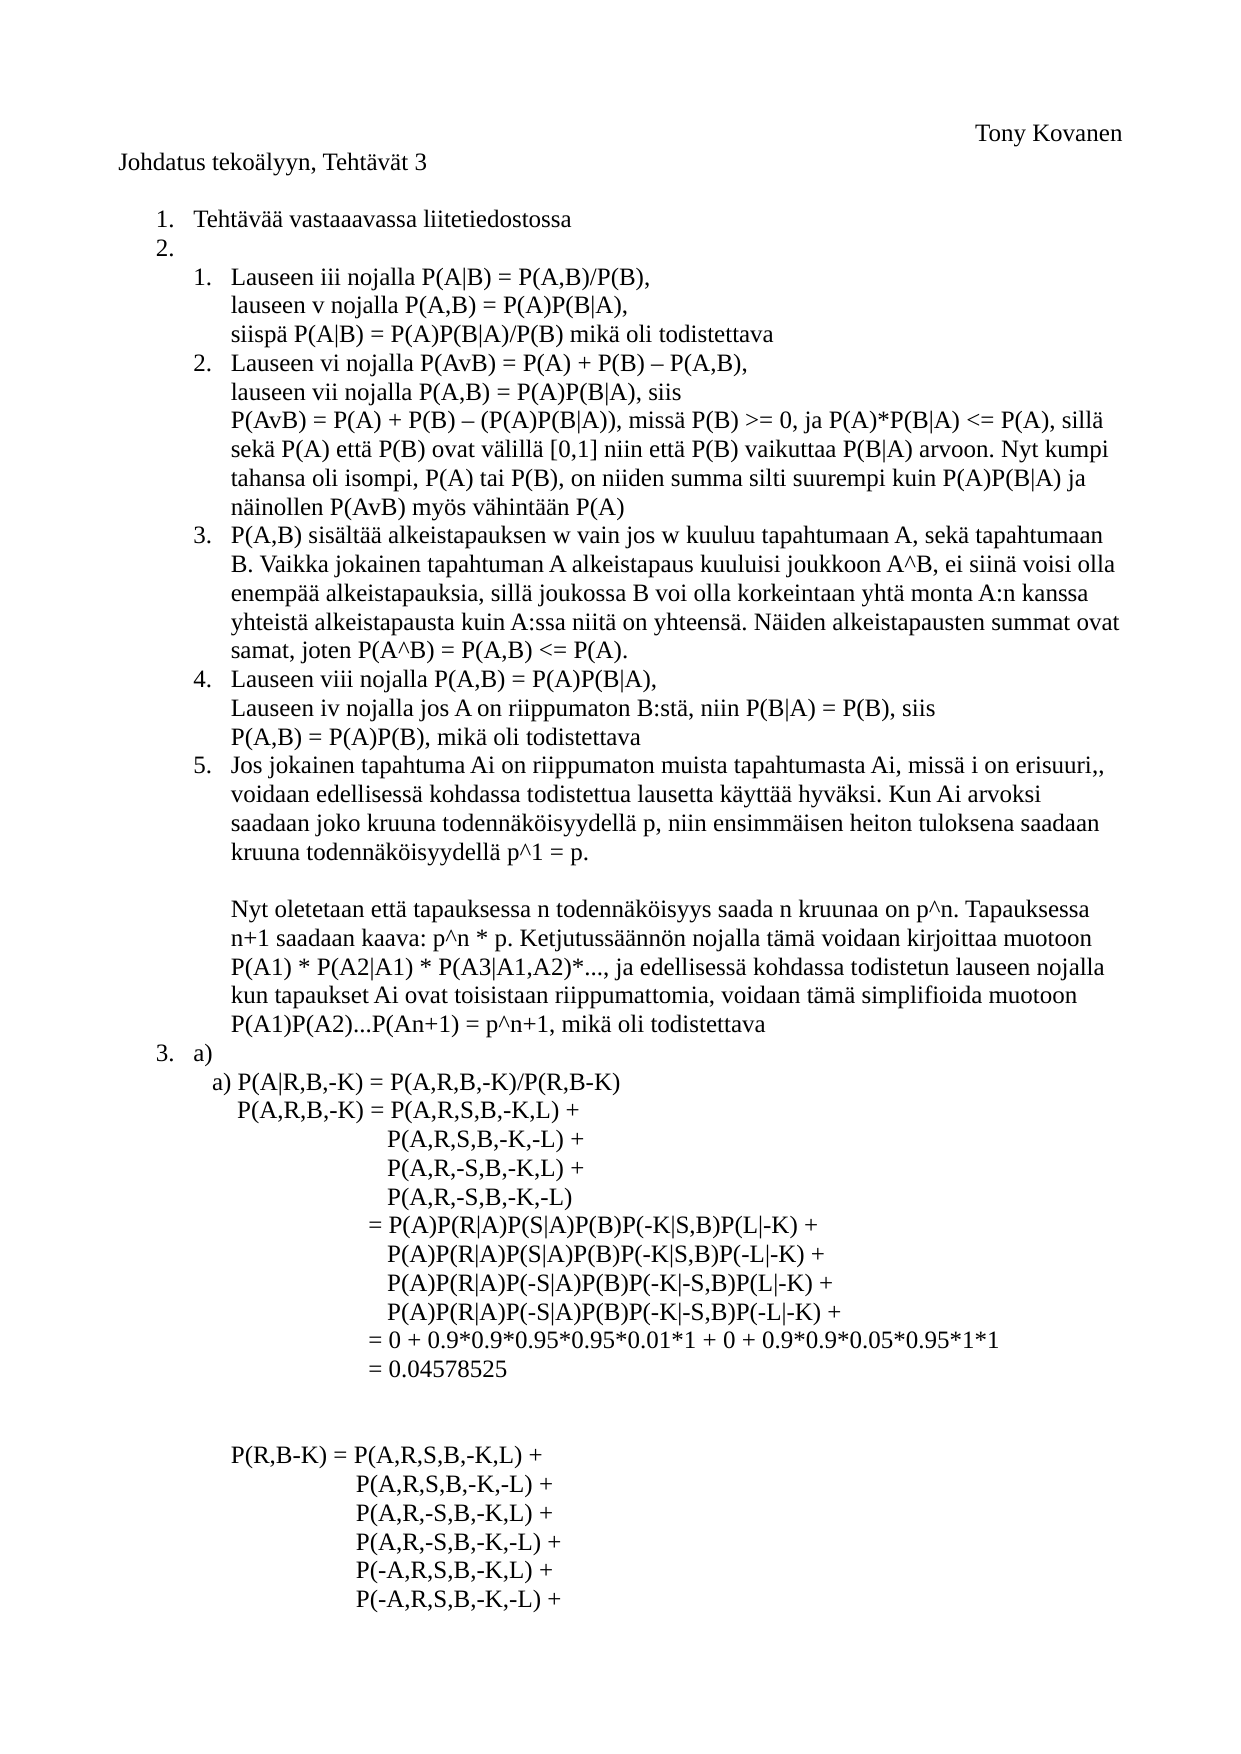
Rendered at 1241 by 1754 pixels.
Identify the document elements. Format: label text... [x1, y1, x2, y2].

text Johdatus tekoälyyn, Tehtävät 3 [118, 147, 1122, 176]
list Lauseen iii nojalla P(A|B) = P(A,B)/P(B), lauseen v nojalla P(A,B) = P(A)P(B|A), siispä P(A|B) = P(A)P(B|A)/P(B) mikä oli todistettava [193, 262, 1122, 348]
list a) a) P(A|R,B,-K) = P(A,R,B,-K)/P(R,B-K) P(A,R,B,-K) = P(A,R,S,B,-K,L) + P(A,R,S,B,-K,-L) + P(A,R,-S,B,-K,L) + P(A,R,-S,B,-K,-L) = P(A)P(R|A)P(S|A)P(B)P(-K|S,B)P(L|-K) + P(A)P(R|A)P(S|A)P(B)P(-K|S,B)P(-L|-K) + P(A)P(R|A)P(-S|A)P(B)P(-K|-S,B)P(L|-K) + P(A)P(R|A)P(-S|A)P(B)P(-K|-S,B)P(-L|-K) + = 0 + 0.9*0.9*0.95*0.95*0.01*1 + 0 + 0.9*0.9*0.05*0.95*1*1 = 0.04578525 P(R,B-K) = P(A,R,S,B,-K,L) + P(A,R,S,B,-K,-L) + P(A,R,-S,B,-K,L) + P(A,R,-S,B,-K,-L) + P(-A,R,S,B,-K,L) + P(-A,R,S,B,-K,-L) + P(-A,R,-S,B,-K,L) + P(-A,R,-S,B,-K,-L) = P(A)P(R|A)P(S|A)P(B)P(-K|S,B)P(L|-K) + P(A)P(R|A)P(S|A)P(B)P(-K|S,B)P(-L|-K) + P(A)P(R|A)P(-S|A)P(B)P(-K|-S,B)P(L|-K) + P(A)P(R|A)P(-S|A)P(B)P(-K|-S,B)P(-L|-K) + P(-A)P(R|-A)P(S|-A)P(B)P(-K|S,B)P(L|-K) + P(-A)P(R|A)P(S|A)P(B)P(-K|S,B)P(-L|-K) + P(-A)P(R|-A)P(-S|-A)P(B)P(-K|-S,B)P(L|-K) + P(-A)P(R|-A)P(-S|-A)P(B)P(-K|-S,B)P(-L|-K) + = 0 + 0.9*0.9*0.95*0.95*0.01*1 + 0 + 0.9*0.9*0.05*0.95*1*1 + 0 + 0 + 0 + 0 = 0.04578525 Tulos: 1 b) P(K|R,S,B) = P(K,R,S,B)/P(R,S,B) P(K,R,S,B) = P(A,R,S,B,K,L) + P(A,R,S,B,K,-L) + P(-A,R,S,B,K,L) + P(-A,R,S,B,K,-L) + = 0.9*0.9*0.95*0.95*0.99*0.99 + 0.9*0.9*0.95*0.95*0.99*0.01 + 0 + 0 = 0.72371475 P(R,S,B) = P(A,R,S,B,K,L) + P(A,R,S,B,K,-L) + P(A,R,S,B,-K,L) + P(A,R,S,B,-K,-L) + P(-A,R,S,B,K,L) + P(-A,R,S,B,K,-L) + P(-A,R,S,B,-K,L) + P(-A,R,S,B,-K,-L) + = 0.9*0.9*0.95*0.95*0.99*0.99 + 0.9*0.9*0.95*0.95*0.99*0.01 + 0 + 0.9*0.9*0.95*0.95*0.01*1 + 0 + 0 + 0 + 0 = 0.731025 Tulos = 0.99 c) Tulos on sama kuin edellä, sillä radio ei vaikuta käynnistyksen todennäköisyyteen. Sen summa jää puuttumaan sekä osoittajan että nimittäjän summasta ja lopputulos on täysin sama. b) Algoritmin toteutus löytyy liitetiedostosta generate_tuples.rb. Tapauksia joissa L=0, sekä A=0 tapauksiin nähden joissa A=0 on noin 49%, tapauksia missä sen sijaan B=0 on noin 24%. Tämä siis tarkoittaa että on todennäköisempää, että jos auto ei liiku, niin ei ole bensa, kuin että akku on loppu. Tapauksia missä K=0 ja A=1 tapauksista missä K=0 on noin 48% prosenttia, kun taas jos B=1 ja A=1 on tapauksia noin 24%. Nämä tarkoittavat sitä, että 48% tapauksista kun auto ei käynnisty siinä on akkua. 24% tapauksista tämän lisäksi kun autossa on sekä akkua että bensaa, se ei silti käynnisty. [156, 1038, 1122, 1613]
list Lauseen vi nojalla P(AvB) = P(A) + P(B) – P(A,B), lauseen vii nojalla P(A,B) = P(A)P(B|A), siis P(AvB) = P(A) + P(B) – (P(A)P(B|A)), missä P(B) >= 0, ja P(A)*P(B|A) <= P(A), sillä sekä P(A) että P(B) ovat välillä [0,1] niin että P(B) vaikuttaa P(B|A) arvoon. Nyt kumpi tahansa oli isompi, P(A) tai P(B), on niiden summa silti suurempi kuin P(A)P(B|A) ja näinollen P(AvB) myös vähintään P(A) [193, 348, 1122, 521]
list Lauseen viii nojalla P(A,B) = P(A)P(B|A), Lauseen iv nojalla jos A on riippumaton B:stä, niin P(B|A) = P(B), siis P(A,B) = P(A)P(B), mikä oli todistettava [193, 664, 1122, 751]
list Jos jokainen tapahtuma Ai on riippumaton muista tapahtumasta Ai, missä i on erisuuri,, voidaan edellisessä kohdassa todistettua lausetta käyttää hyväksi. Kun Ai arvoksi saadaan joko kruuna todennäköisyydellä p, niin ensimmäisen heiton tuloksena saadaan kruuna todennäköisyydellä p^1 = p. Nyt oletetaan että tapauksessa n todennäköisyys saada n kruunaa on p^n. Tapauksessa n+1 saadaan kaava: p^n * p. Ketjutussäännön nojalla tämä voidaan kirjoittaa muotoon P(A1) * P(A2|A1) * P(A3|A1,A2)*..., ja edellisessä kohdassa todistetun lauseen nojalla kun tapaukset Ai ovat toisistaan riippumattomia, voidaan tämä simplifioida muotoon P(A1)P(A2)...P(An+1) = p^n+1, mikä oli todistettava [193, 751, 1122, 1038]
list P(A,B) sisältää alkeistapauksen w vain jos w kuuluu tapahtumaan A, sekä tapahtumaan B. Vaikka jokainen tapahtuman A alkeistapaus kuuluisi joukkoon A^B, ei siinä voisi olla enempää alkeistapauksia, sillä joukossa B voi olla korkeintaan yhtä monta A:n kanssa yhteistä alkeistapausta kuin A:ssa niitä on yhteensä. Näiden alkeistapausten summat ovat samat, joten P(A^B) = P(A,B) <= P(A). [193, 521, 1122, 664]
text Tony Kovanen [118, 118, 1122, 147]
list Tehtävää vastaaavassa liitetiedostossa [156, 204, 1122, 233]
